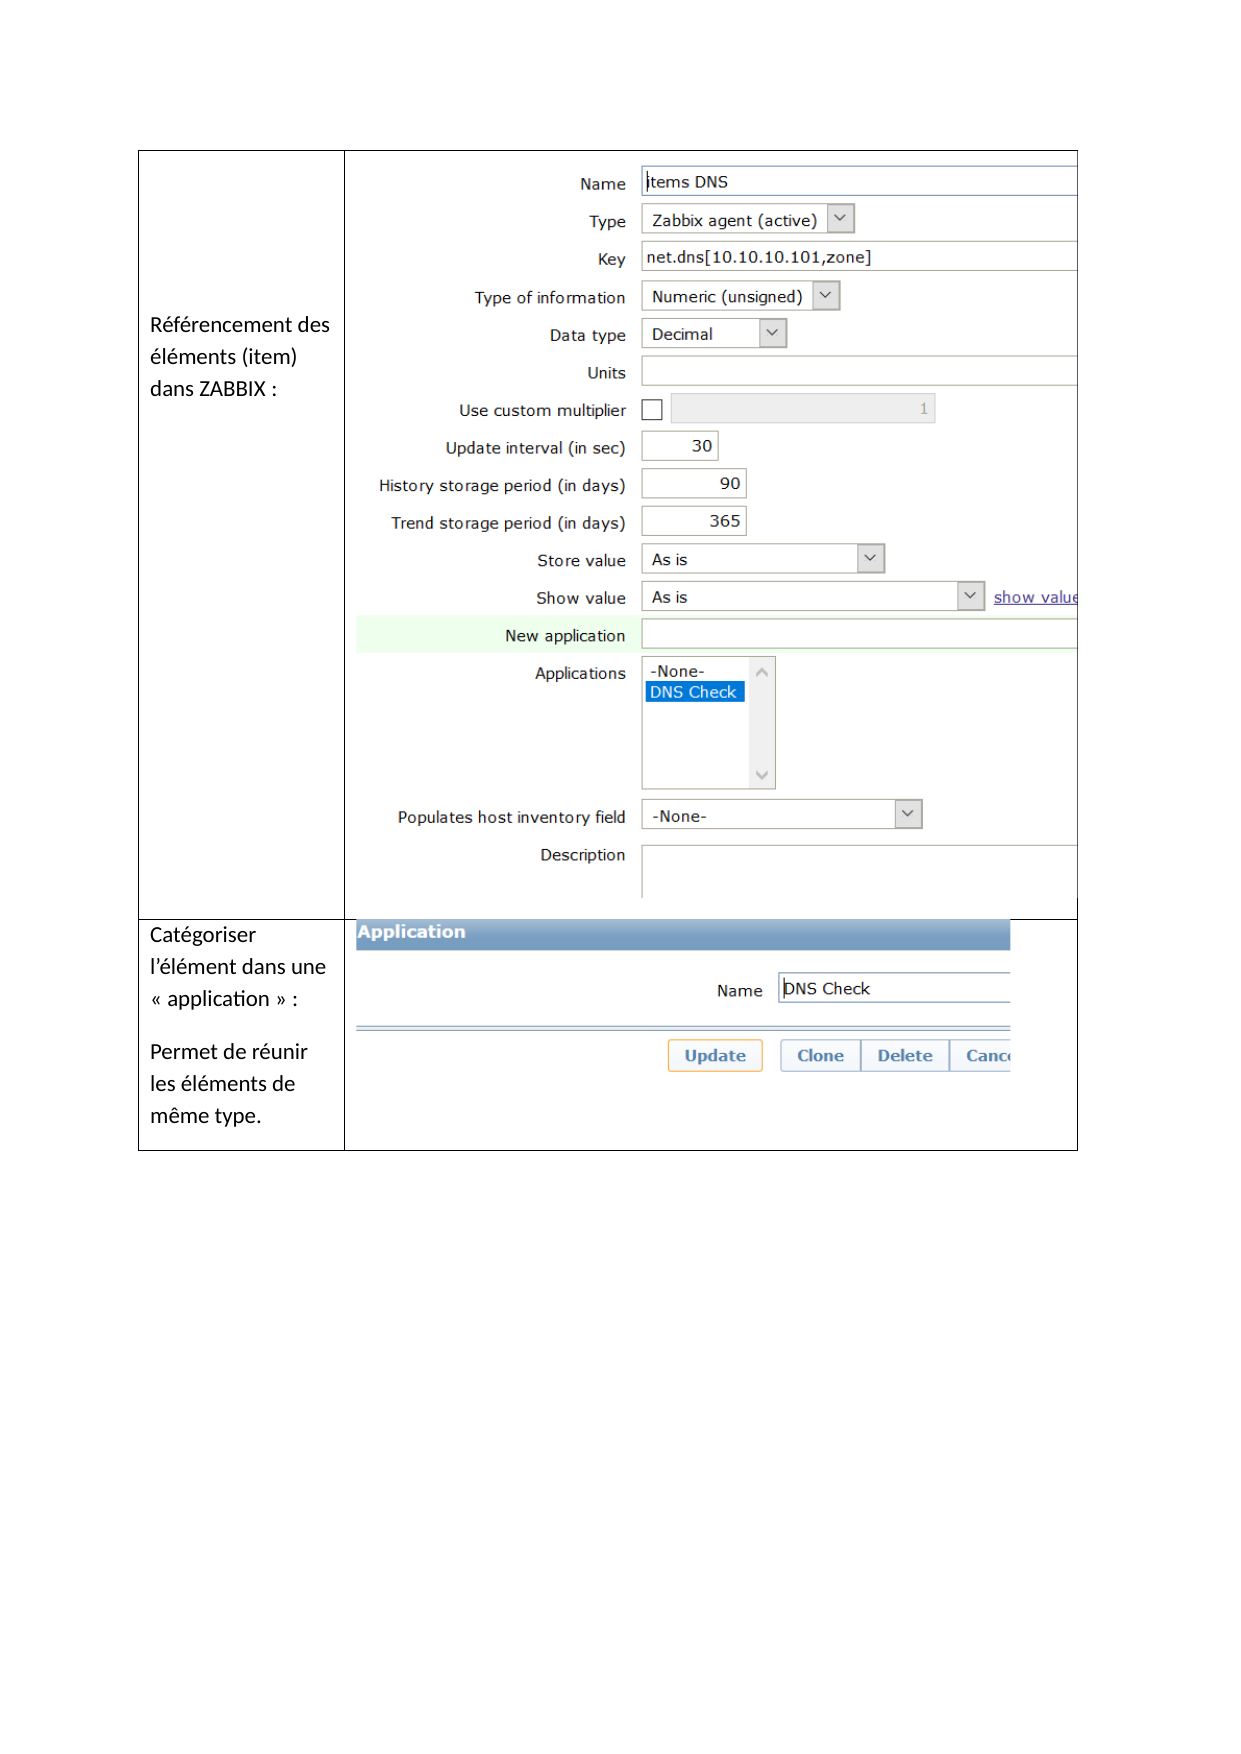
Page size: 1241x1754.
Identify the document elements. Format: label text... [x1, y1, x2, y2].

picture [356, 151, 1078, 898]
picture [356, 919, 1011, 1077]
table_cell [345, 920, 1077, 1150]
table_header [345, 151, 1077, 919]
table_cell Catégoriser l’élément dans une « application » : Permet de réunir les éléments de même type. [139, 920, 344, 1150]
table_header Référencement des éléments (item) dans ZABBIX : [139, 151, 344, 919]
